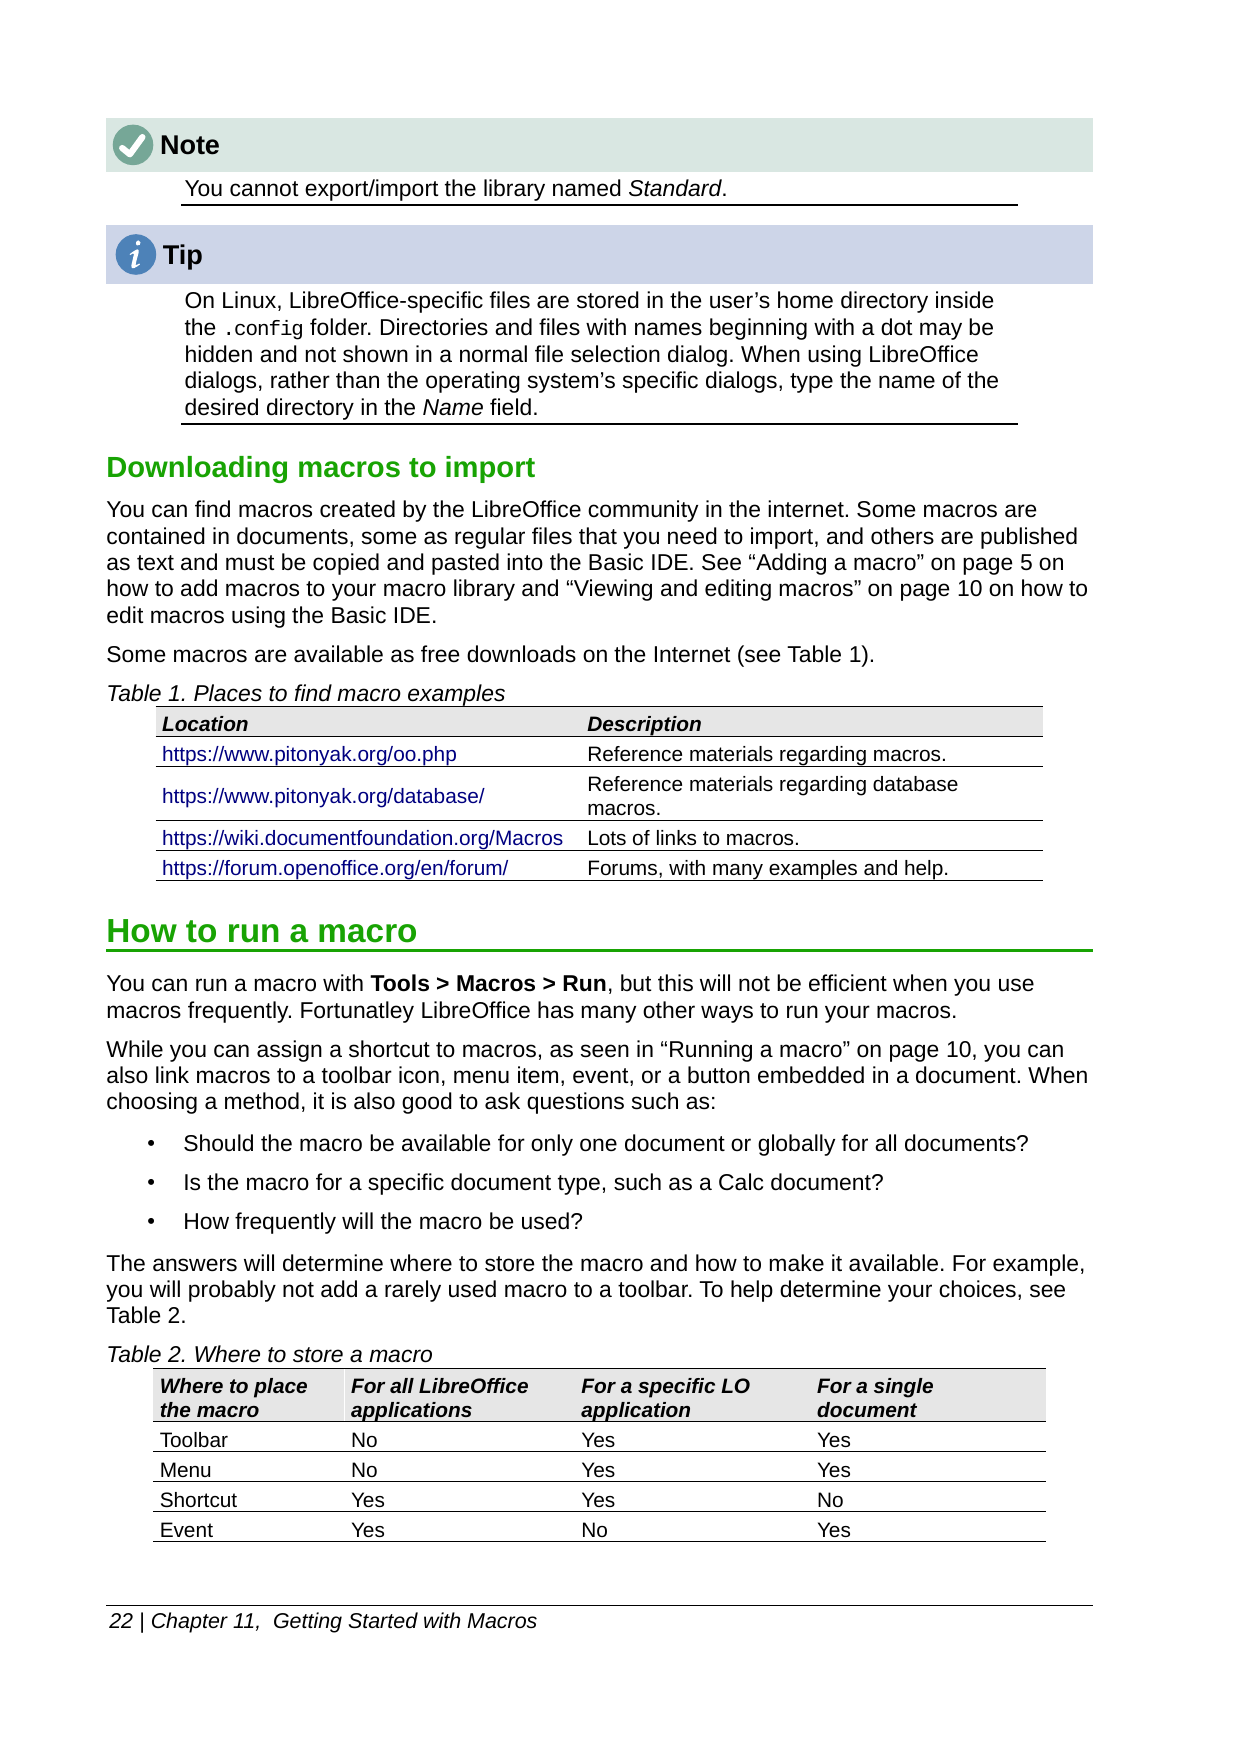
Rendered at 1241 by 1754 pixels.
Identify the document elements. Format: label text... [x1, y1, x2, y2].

table_cell Forums, with many examples and help. [581, 851, 1043, 880]
table_cell Yes [575, 1422, 811, 1451]
text You cannot export/import the library named Standard. [181, 172, 1018, 204]
table_cell Yes [811, 1512, 1046, 1541]
table_cell Menu [153, 1452, 344, 1481]
table_cell https://www.pitonyak.org/oo.php [156, 737, 581, 766]
subtitle Tip [106, 225, 1093, 284]
table_cell Shortcut [153, 1482, 344, 1511]
subtitle Note [106, 118, 1093, 172]
table_cell https://forum.openoffice.org/en/forum/ [156, 851, 581, 880]
subtitle Downloading macros to import [106, 450, 1093, 484]
list Should the macro be available for only one document or globally for all documents? [144, 1127, 1093, 1156]
text The answers will determine where to store the macro and how to make it available. For example, you will probably not add a rarely used macro to a toolbar. To help determine your choices, see Table 2. [106, 1249, 1093, 1329]
table_header For a single document [811, 1369, 1046, 1421]
table_header Location [156, 707, 581, 736]
table_cell No [345, 1452, 575, 1481]
table_cell Yes [575, 1452, 811, 1481]
table_cell Yes [345, 1482, 575, 1511]
table_header For all LibreOffice applications [345, 1369, 575, 1421]
table_cell https://www.pitonyak.org/database/ [156, 767, 581, 820]
table_header For a specific LO application [575, 1369, 811, 1421]
text Some macros are available as free downloads on the Internet (see Table 1). [106, 641, 1093, 667]
table_cell Reference materials regarding macros. [581, 737, 1043, 766]
list You can run a macro with Tools > Macros > Run, but this will not be efficient when you use macros frequently. Fortunatley LibreOffice has many other ways to run your macros. [106, 970, 1093, 1023]
table_header Description [581, 707, 1043, 736]
table_cell https://wiki.documentfoundation.org/Macros [156, 821, 581, 850]
table_cell Event [153, 1512, 344, 1541]
text Table 1. Places to find macro examples [106, 679, 1093, 706]
table_cell Lots of links to macros. [581, 821, 1043, 850]
text Table 2. Where to store a macro [106, 1341, 1093, 1367]
list How frequently will the macro be used? [144, 1205, 1093, 1237]
text On Linux, LibreOffice-specific files are stored in the user’s home directory inside the .config folder. Directories and files with names beginning with a dot may be hidden and not shown in a normal file selection dialog. When using LibreOffice dialogs, rather than the operating system’s specific dialogs, type the name of the desired directory in the Name field. [181, 284, 1018, 423]
table_cell No [345, 1422, 575, 1451]
text You can find macros created by the LibreOffice community in the internet. Some macros are contained in documents, some as regular files that you need to import, and others are published as text and must be copied and pasted into the Basic IDE. See “Adding a macro” on page 5 on how to add macros to your macro library and “Viewing and editing macros” on page 10 on how to edit macros using the Basic IDE. [106, 496, 1093, 628]
table_cell Yes [811, 1422, 1046, 1451]
table_cell Yes [811, 1452, 1046, 1481]
list Is the macro for a specific document type, such as a Calc document? [144, 1166, 1093, 1195]
table_cell Reference materials regarding database macros. [581, 767, 1043, 820]
table_cell Yes [575, 1482, 811, 1511]
table_header Where to place the macro [153, 1369, 344, 1421]
table_cell No [811, 1482, 1046, 1511]
list While you can assign a shortcut to macros, as seen in “Running a macro” on page 10, you can also link macros to a toolbar icon, menu item, event, or a button embedded in a document. When choosing a method, it is also good to ask questions such as: [106, 1036, 1093, 1115]
table_cell Yes [345, 1512, 575, 1541]
table_cell No [575, 1512, 811, 1541]
subtitle How to run a macro [106, 911, 1093, 949]
table_cell Toolbar [153, 1422, 344, 1451]
